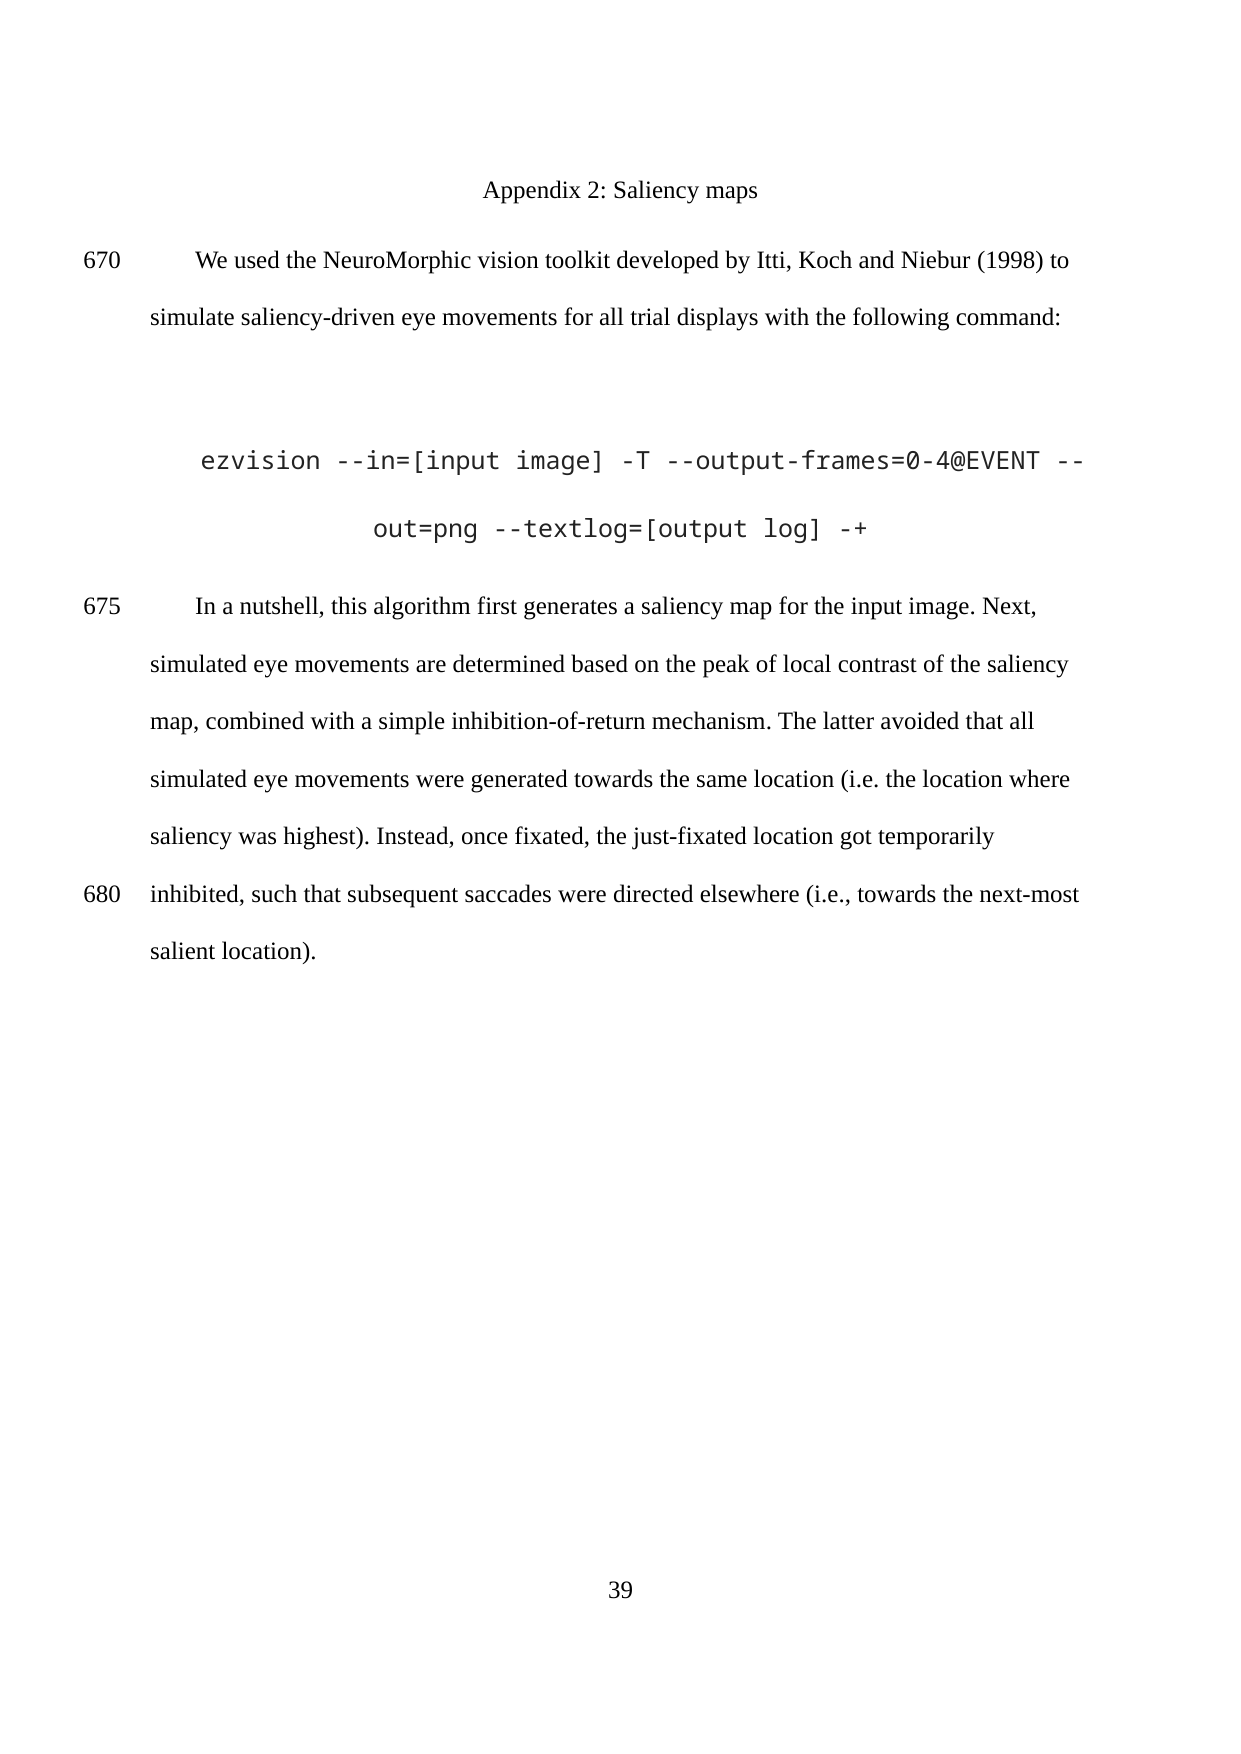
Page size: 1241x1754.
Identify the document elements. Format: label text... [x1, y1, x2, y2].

subtitle ezvision --in=[input image] -T --output-frames=0-4@EVENT --out=png --textlog=[output log] -+ [150, 442, 1091, 545]
subtitle Appendix 2: Saliency maps [150, 175, 1091, 204]
text In a nutshell, this algorithm first generates a saliency map for the input image. Next, simulated eye movements are determined based on the peak of local contrast of the saliency map, combined with a simple inhibition-of-return mechanism. The latter avoided that all simulated eye movements were generated towards the same location (i.e. the location where saliency was highest). Instead, once fixated, the just-fixated location got temporarily inhibited, such that subsequent saccades were directed elsewhere (i.e., towards the next-most salient location). [150, 591, 1091, 965]
text We used the NeuroMorphic vision toolkit developed by Itti, Koch and Niebur (1998) to simulate saliency-driven eye movements for all trial displays with the following command: [150, 245, 1091, 331]
